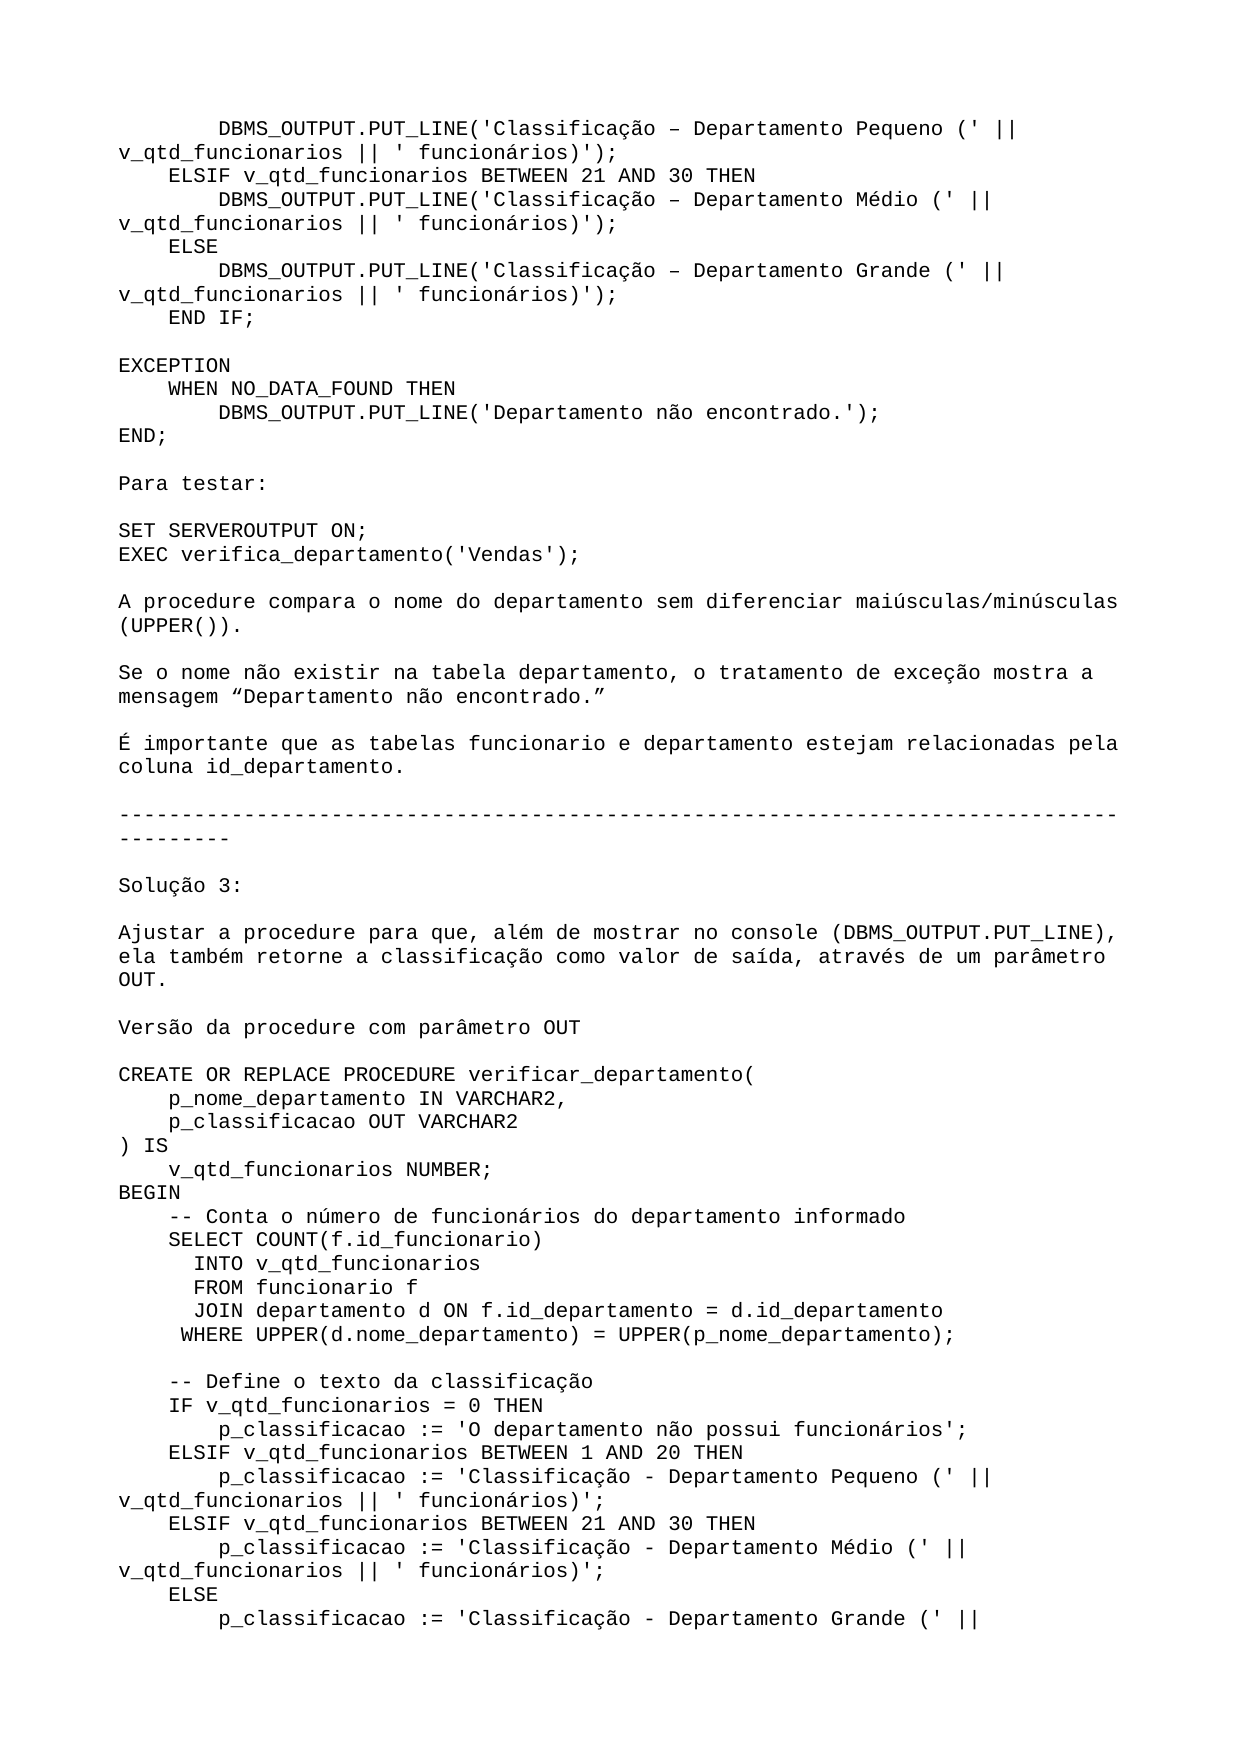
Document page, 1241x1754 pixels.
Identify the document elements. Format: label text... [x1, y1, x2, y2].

text END; [118, 426, 1122, 449]
text Ajustar a procedure para que, além de mostrar no console (DBMS_OUTPUT.PUT_LINE), ela também retorne a classificação como valor de saída, através de um parâmetro OUT. [118, 922, 1122, 993]
text WHERE UPPER(d.nome_departamento) = UPPER(p_nome_departamento); [118, 1324, 1122, 1348]
text ELSE [118, 236, 1122, 260]
text v_qtd_funcionarios NUMBER; [118, 1158, 1122, 1182]
text JOIN departamento d ON f.id_departamento = d.id_departamento [118, 1300, 1122, 1324]
text EXCEPTION [118, 354, 1122, 378]
text CREATE OR REPLACE PROCEDURE verificar_departamento( [118, 1064, 1122, 1088]
text DBMS_OUTPUT.PUT_LINE('Classificação – Departamento Médio (' || v_qtd_funcionarios || ' funcionários)'); [118, 189, 1122, 236]
text Solução 3: [118, 875, 1122, 898]
text DBMS_OUTPUT.PUT_LINE('Classificação – Departamento Pequeno (' || v_qtd_funcionarios || ' funcionários)'); [118, 118, 1122, 165]
text Se o nome não existir na tabela departamento, o tratamento de exceção mostra a mensagem “Departamento não encontrado.” [118, 662, 1122, 709]
text EXEC verifica_departamento('Vendas'); [118, 544, 1122, 567]
text Versão da procedure com parâmetro OUT [118, 1017, 1122, 1040]
text ELSE [118, 1584, 1122, 1608]
text SET SERVEROUTPUT ON; [118, 520, 1122, 544]
text ----------------------------------------------------------------------------------------- [118, 804, 1122, 851]
text INTO v_qtd_funcionarios [118, 1253, 1122, 1277]
text ELSIF v_qtd_funcionarios BETWEEN 21 AND 30 THEN [118, 165, 1122, 189]
text -- Conta o número de funcionários do departamento informado [118, 1206, 1122, 1229]
text -- Define o texto da classificação [118, 1371, 1122, 1395]
text É importante que as tabelas funcionario e departamento estejam relacionadas pela coluna id_departamento. [118, 733, 1122, 780]
text DBMS_OUTPUT.PUT_LINE('Departamento não encontrado.'); [118, 402, 1122, 426]
text SELECT COUNT(f.id_funcionario) [118, 1229, 1122, 1253]
text DBMS_OUTPUT.PUT_LINE('Classificação – Departamento Grande (' || v_qtd_funcionarios || ' funcionários)'); [118, 260, 1122, 307]
text Para testar: [118, 473, 1122, 496]
text p_classificacao OUT VARCHAR2 [118, 1111, 1122, 1135]
text ELSIF v_qtd_funcionarios BETWEEN 21 AND 30 THEN [118, 1513, 1122, 1537]
text ) IS [118, 1135, 1122, 1158]
text IF v_qtd_funcionarios = 0 THEN [118, 1395, 1122, 1419]
text p_nome_departamento IN VARCHAR2, [118, 1088, 1122, 1111]
text FROM funcionario f [118, 1277, 1122, 1300]
text p_classificacao := 'Classificação - Departamento Pequeno (' || v_qtd_funcionarios || ' funcionários)'; [118, 1466, 1122, 1513]
text WHEN NO_DATA_FOUND THEN [118, 378, 1122, 402]
text BEGIN [118, 1182, 1122, 1206]
text ELSIF v_qtd_funcionarios BETWEEN 1 AND 20 THEN [118, 1442, 1122, 1466]
text p_classificacao := 'Classificação - Departamento Grande (' || [118, 1608, 1122, 1631]
text A procedure compara o nome do departamento sem diferenciar maiúsculas/minúsculas (UPPER()). [118, 591, 1122, 638]
text p_classificacao := 'O departamento não possui funcionários'; [118, 1419, 1122, 1442]
text END IF; [118, 307, 1122, 331]
text p_classificacao := 'Classificação - Departamento Médio (' || v_qtd_funcionarios || ' funcionários)'; [118, 1537, 1122, 1584]
